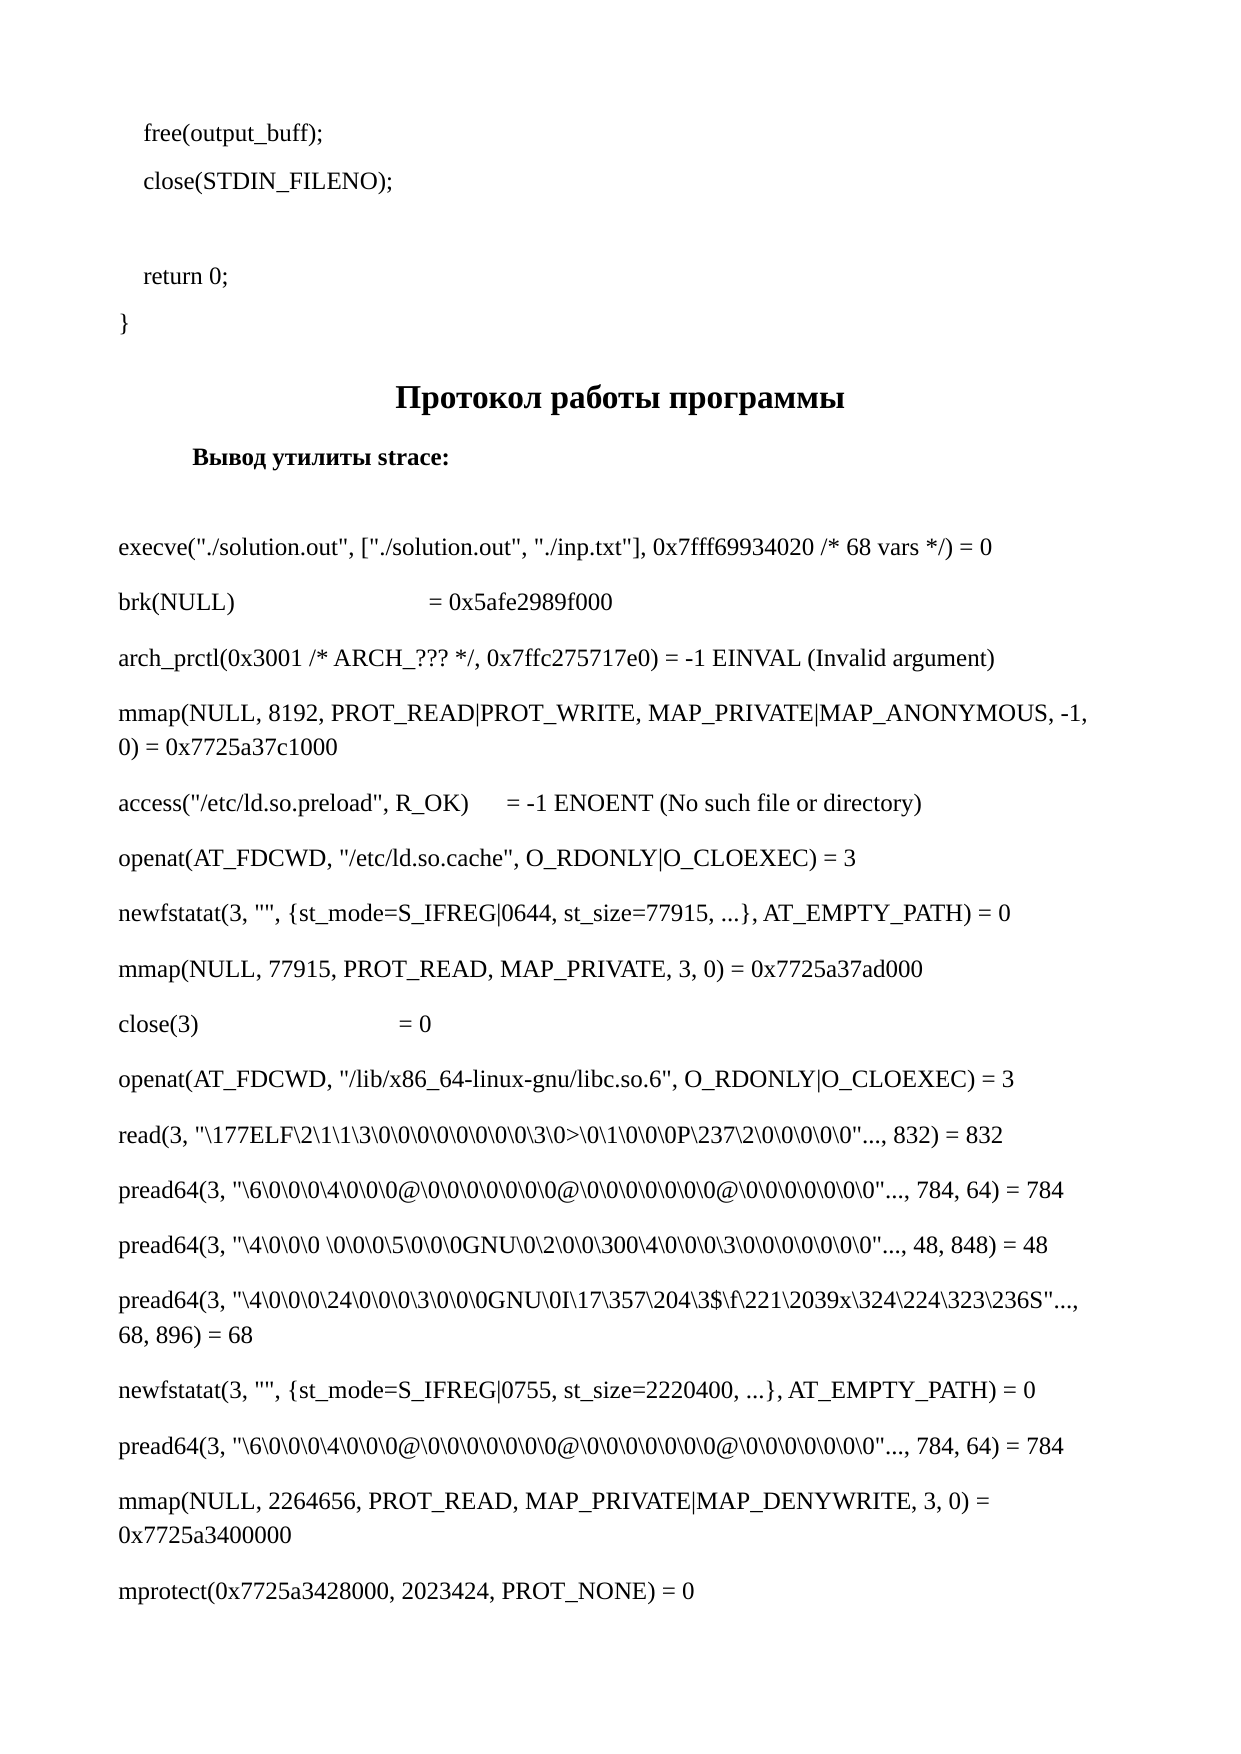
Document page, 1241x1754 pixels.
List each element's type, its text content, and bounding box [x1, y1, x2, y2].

text newfstatat(3, "", {st_mode=S_IFREG|0644, st_size=77915, ...}, AT_EMPTY_PATH) = 0 [118, 898, 1104, 927]
text pread64(3, "\6\0\0\0\4\0\0\0@\0\0\0\0\0\0\0@\0\0\0\0\0\0\0@\0\0\0\0\0\0\0"..., 784, 64) = 784 [118, 1175, 1104, 1204]
text pread64(3, "\4\0\0\0 \0\0\0\5\0\0\0GNU\0\2\0\0\300\4\0\0\0\3\0\0\0\0\0\0\0"..., 48, 848) = 48 [118, 1230, 1104, 1259]
text arch_prctl(0x3001 /* ARCH_??? */, 0x7ffc275717e0) = -1 EINVAL (Invalid argument) [118, 643, 1104, 671]
text close(STDIN_FILENO); [118, 166, 1122, 194]
text access("/etc/ld.so.preload", R_OK) = -1 ENOENT (No such file or directory) [118, 788, 1104, 817]
text execve("./solution.out", ["./solution.out", "./inp.txt"], 0x7fff69934020 /* 68 vars */) = 0 [118, 498, 1104, 561]
text mmap(NULL, 2264656, PROT_READ, MAP_PRIVATE|MAP_DENYWRITE, 3, 0) = 0x7725a3400000 [118, 1486, 1104, 1549]
text Вывод утилиты strace: [118, 442, 1104, 471]
text mmap(NULL, 8192, PROT_READ|PROT_WRITE, MAP_PRIVATE|MAP_ANONYMOUS, -1, 0) = 0x7725a37c1000 [118, 698, 1104, 761]
text pread64(3, "\4\0\0\0\24\0\0\0\3\0\0\0GNU\0I\17\357\204\3$\f\221\2039x\324\224\323\236S"..., 68, 896) = 68 [118, 1286, 1104, 1349]
text pread64(3, "\6\0\0\0\4\0\0\0@\0\0\0\0\0\0\0@\0\0\0\0\0\0\0@\0\0\0\0\0\0\0"..., 784, 64) = 784 [118, 1431, 1104, 1459]
text Протокол работы программы [136, 377, 1104, 415]
text read(3, "\177ELF\2\1\1\3\0\0\0\0\0\0\0\0\3\0>\0\1\0\0\0P\237\2\0\0\0\0\0"..., 832) = 832 [118, 1120, 1104, 1148]
text } [118, 308, 1122, 337]
text openat(AT_FDCWD, "/etc/ld.so.cache", O_RDONLY|O_CLOEXEC) = 3 [118, 843, 1104, 872]
text newfstatat(3, "", {st_mode=S_IFREG|0755, st_size=2220400, ...}, AT_EMPTY_PATH) = 0 [118, 1375, 1104, 1404]
text close(3) = 0 [118, 1009, 1104, 1038]
text mmap(NULL, 77915, PROT_READ, MAP_PRIVATE, 3, 0) = 0x7725a37ad000 [118, 954, 1104, 982]
text brk(NULL) = 0x5afe2989f000 [118, 587, 1104, 616]
text mprotect(0x7725a3428000, 2023424, PROT_NONE) = 0 [118, 1576, 1104, 1604]
text openat(AT_FDCWD, "/lib/x86_64-linux-gnu/libc.so.6", O_RDONLY|O_CLOEXEC) = 3 [118, 1064, 1104, 1093]
text return 0; [118, 261, 1122, 290]
text free(output_buff); [118, 118, 1122, 147]
